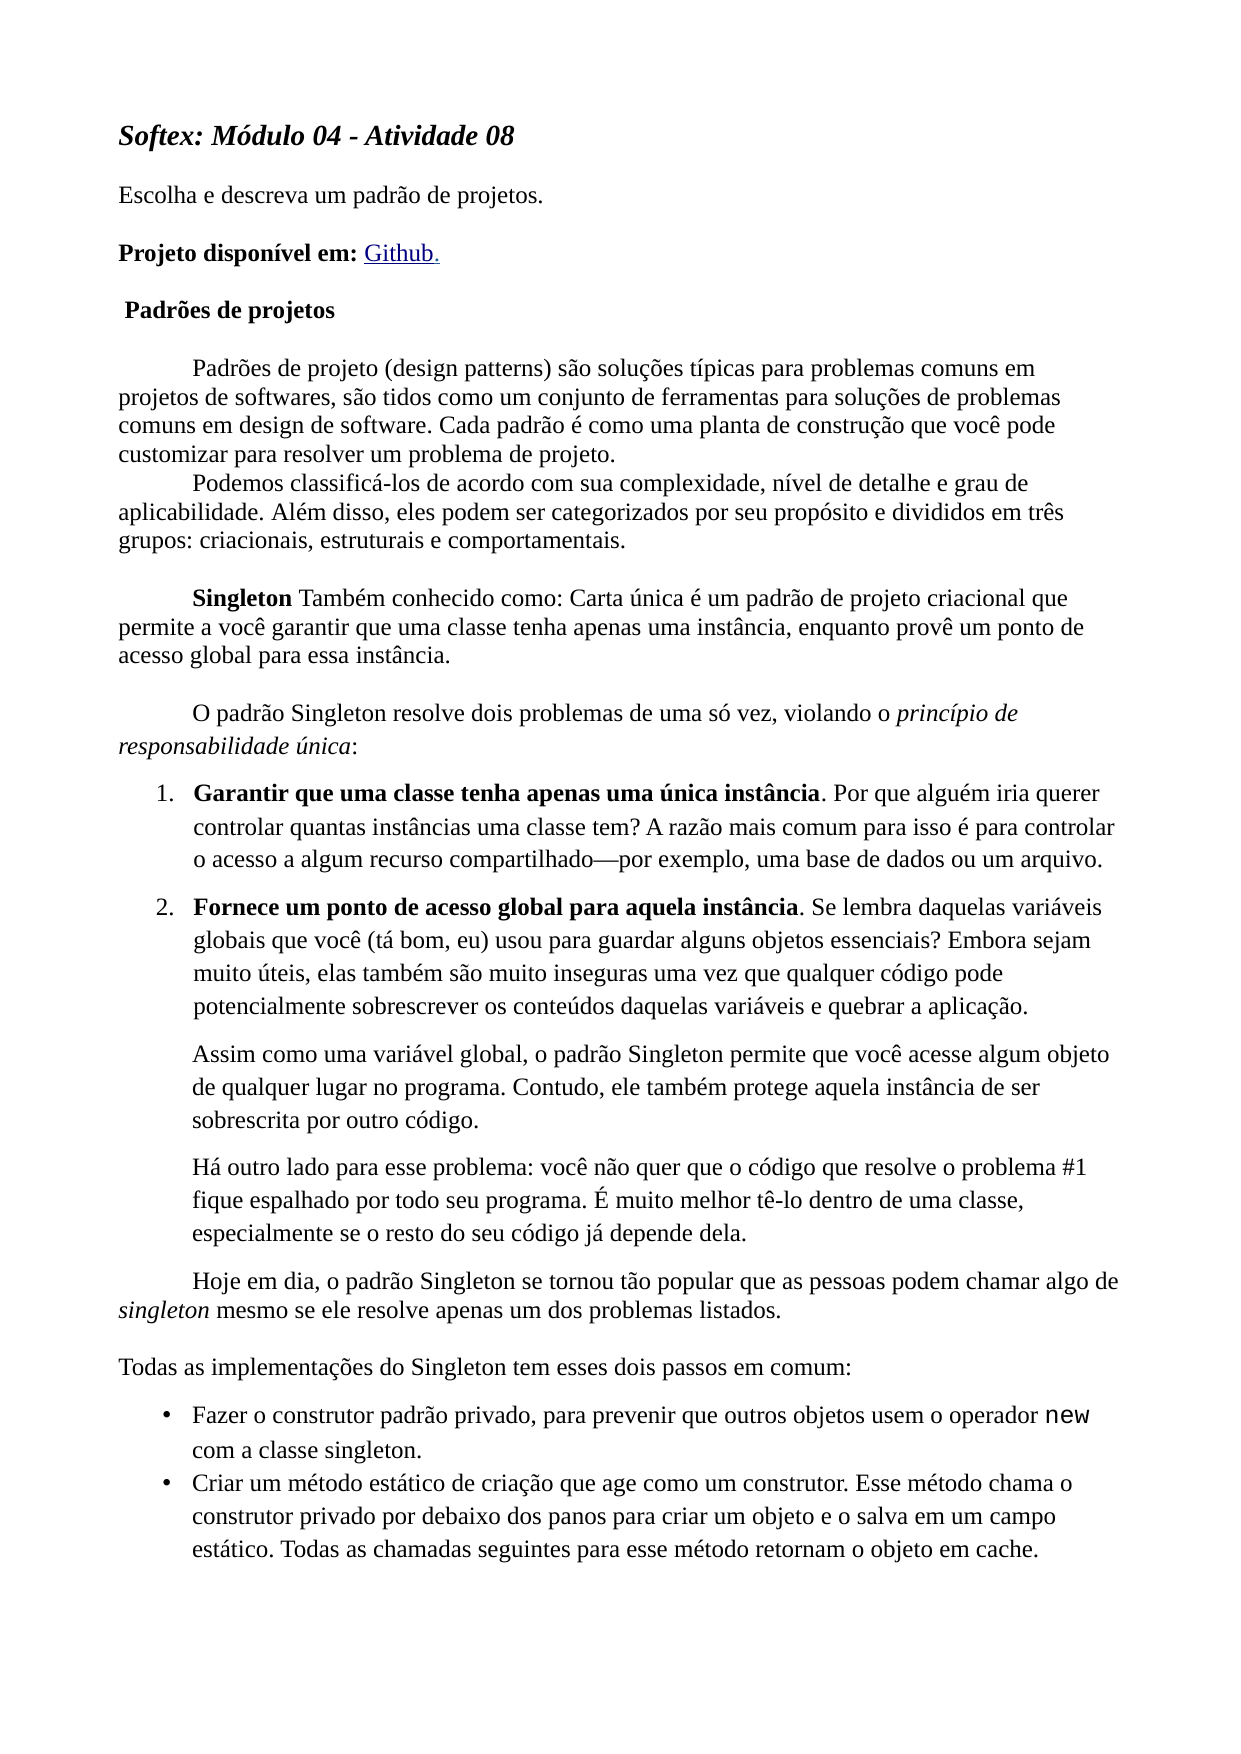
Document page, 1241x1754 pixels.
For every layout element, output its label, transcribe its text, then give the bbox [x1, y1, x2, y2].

text Padrões de projetos [118, 295, 1122, 324]
text Singleton Também conhecido como: Carta única é um padrão de projeto criacional que permite a você garantir que uma classe tenha apenas uma instância, enquanto provê um ponto de acesso global para essa instância. [118, 583, 1122, 669]
text Projeto disponível em: Github. [118, 238, 1122, 267]
text Softex: Módulo 04 - Atividade 08 [118, 118, 1122, 152]
text Podemos classificá-los de acordo com sua complexidade, nível de detalhe e grau de aplicabilidade. Além disso, eles podem ser categorizados por seu propósito e divididos em três grupos: criacionais, estruturais e comportamentais. [118, 468, 1122, 554]
list Assim como uma variável global, o padrão Singleton permite que você acesse algum objeto de qualquer lugar no programa. Contudo, ele também protege aquela instância de ser sobrescrita por outro código. [162, 1039, 1122, 1134]
text Padrões de projeto (design patterns) são soluções típicas para problemas comuns em projetos de softwares, são tidos como um conjunto de ferramentas para soluções de problemas comuns em design de software. Cada padrão é como uma planta de construção que você pode customizar para resolver um problema de projeto. [118, 353, 1122, 468]
list Há outro lado para esse problema: você não quer que o código que resolve o problema #1 fique espalhado por todo seu programa. É muito melhor tê-lo dentro de uma classe, especialmente se o resto do seu código já depende dela. [162, 1152, 1122, 1247]
text O padrão Singleton resolve dois problemas de uma só vez, violando o princípio de responsabilidade única: [118, 698, 1122, 760]
list Criar um método estático de criação que age como um construtor. Esse método chama o construtor privado por debaixo dos panos para criar um objeto e o salva em um campo estático. Todas as chamadas seguintes para esse método retornam o objeto em cache. [162, 1468, 1122, 1563]
text Hoje em dia, o padrão Singleton se tornou tão popular que as pessoas podem chamar algo de singleton mesmo se ele resolve apenas um dos problemas listados. [118, 1266, 1122, 1324]
list Fazer o construtor padrão privado, para prevenir que outros objetos usem o operador new com a classe singleton. [162, 1400, 1122, 1464]
list Garantir que uma classe tenha apenas uma única instância. Por que alguém iria querer controlar quantas instâncias uma classe tem? A razão mais comum para isso é para controlar o acesso a algum recurso compartilhado—por exemplo, uma base de dados ou um arquivo. [156, 778, 1122, 873]
list Fornece um ponto de acesso global para aquela instância. Se lembra daquelas variáveis globais que você (tá bom, eu) usou para guardar alguns objetos essenciais? Embora sejam muito úteis, elas também são muito inseguras uma vez que qualquer código pode potencialmente sobrescrever os conteúdos daquelas variáveis e quebrar a aplicação. [156, 892, 1122, 1020]
text Escolha e descreva um padrão de projetos. [118, 180, 1122, 209]
text Todas as implementações do Singleton tem esses dois passos em comum: [118, 1352, 1122, 1381]
